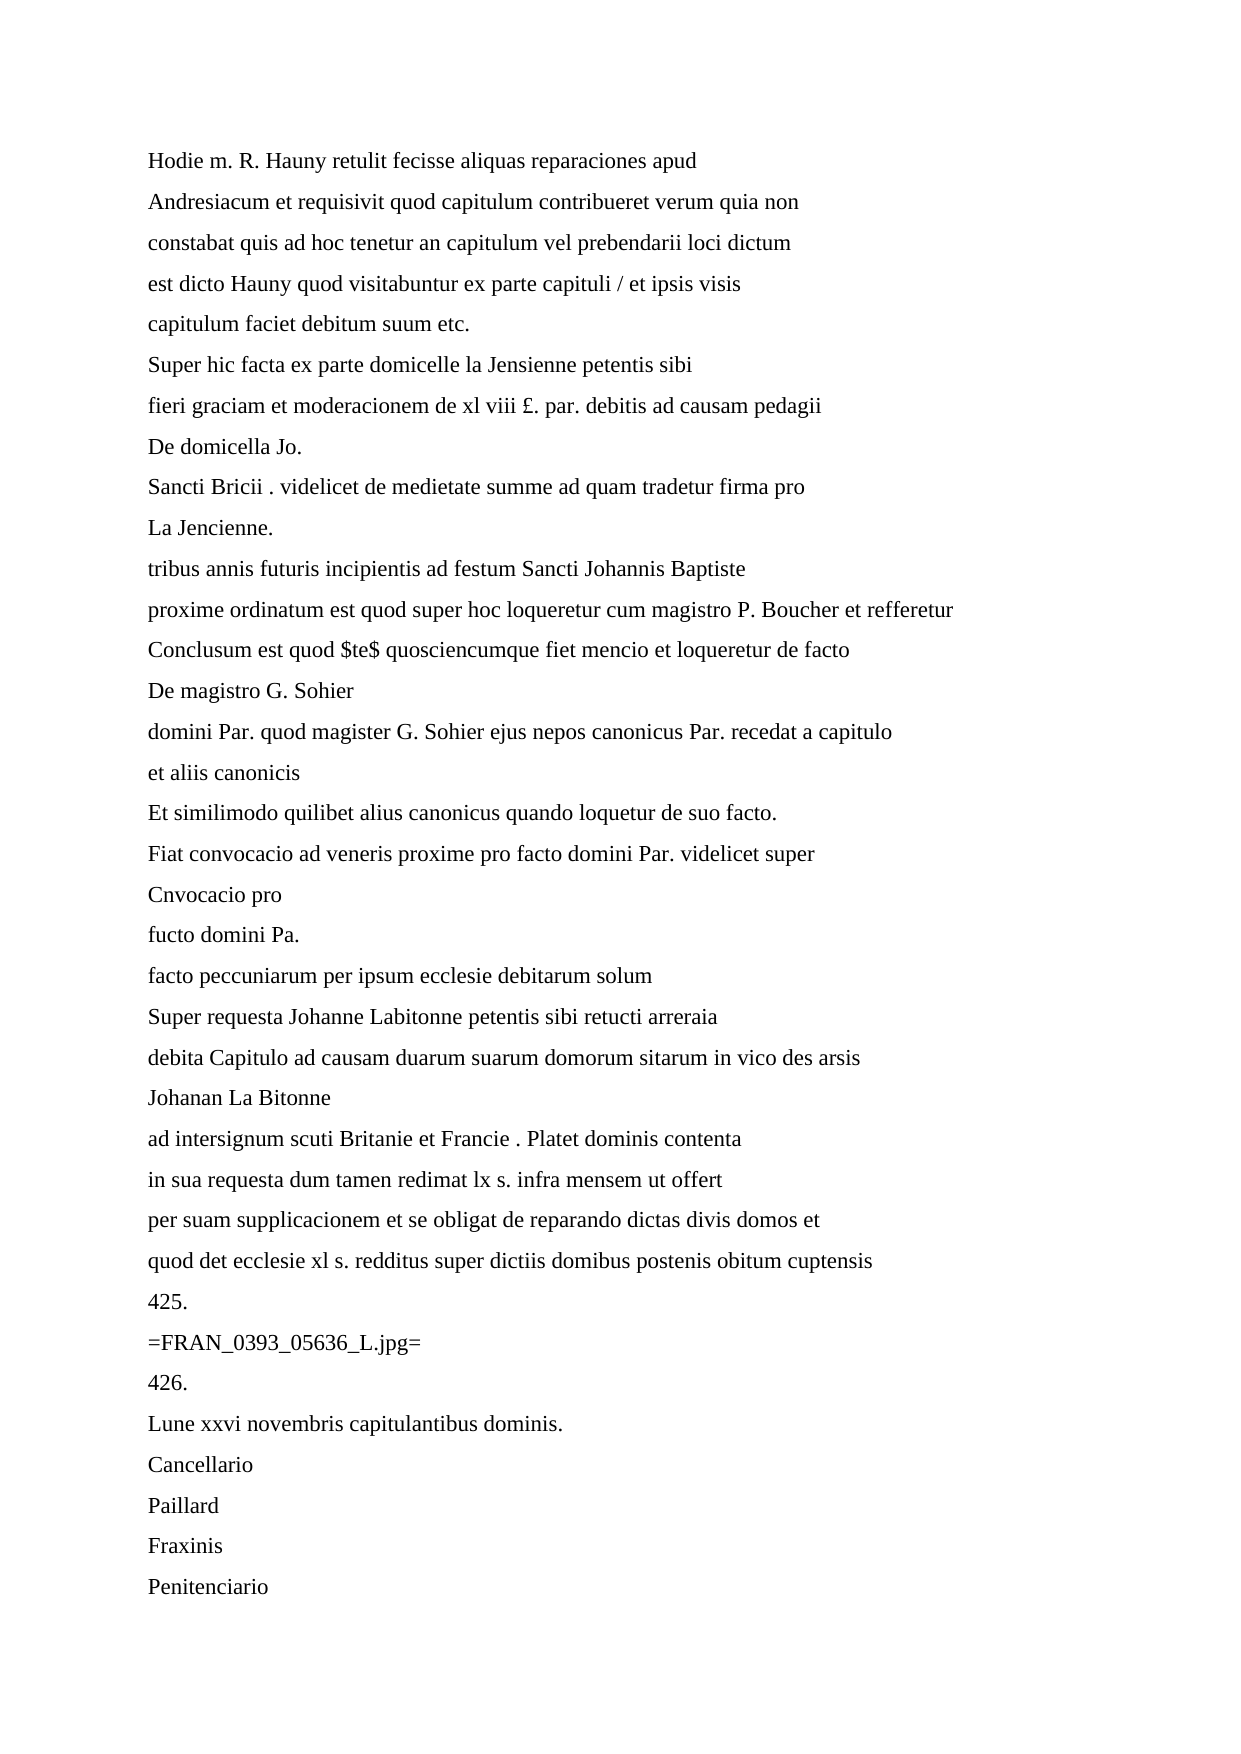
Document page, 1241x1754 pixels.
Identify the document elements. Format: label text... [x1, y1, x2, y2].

text per suam supplicacionem et se obligat de reparando dictas divis domos et [148, 1207, 1093, 1233]
text quod det ecclesie xl s. redditus super dictiis domibus postenis obitum cuptensis [148, 1247, 1093, 1274]
text in sua requesta dum tamen redimat lx s. infra mensem ut offert [148, 1166, 1093, 1192]
text Conclusum est quod $te$ quosciencumque fiet mencio et loqueretur de facto [148, 636, 1093, 663]
text Et similimodo quilibet alius canonicus quando loquetur de suo facto. [148, 799, 1093, 826]
text et aliis canonicis [148, 758, 1093, 785]
text fucto domini Pa. [148, 921, 1093, 948]
text Paillard [148, 1492, 1093, 1518]
text proxime ordinatum est quod super hoc loqueretur cum magistro P. Boucher et refferetur [148, 596, 1093, 622]
text debita Capitulo ad causam duarum suarum domorum sitarum in vico des arsis [148, 1044, 1093, 1070]
text est dicto Hauny quod visitabuntur ex parte capituli / et ipsis visis [148, 270, 1093, 296]
text 425. [148, 1288, 1093, 1314]
text tribus annis futuris incipientis ad festum Sancti Johannis Baptiste [148, 555, 1093, 581]
text Super hic facta ex parte domicelle la Jensienne petentis sibi [148, 351, 1093, 378]
text constabat quis ad hoc tenetur an capitulum vel prebendarii loci dictum [148, 229, 1093, 255]
text De magistro G. Sohier [148, 677, 1093, 703]
text Cnvocacio pro [148, 881, 1093, 907]
text Lune xxvi novembris capitulantibus dominis. [148, 1410, 1093, 1437]
text Fraxinis [148, 1532, 1093, 1559]
text Johanan La Bitonne [148, 1084, 1093, 1111]
text domini Par. quod magister G. Sohier ejus nepos canonicus Par. recedat a capitulo [148, 718, 1093, 744]
text La Jencienne. [148, 514, 1093, 541]
text Hodie m. R. Hauny retulit fecisse aliquas reparaciones apud [148, 148, 1093, 174]
text =FRAN_0393_05636_L.jpg= [148, 1329, 1093, 1355]
text Sancti Bricii . videlicet de medietate summe ad quam tradetur firma pro [148, 473, 1093, 500]
text Super requesta Johanne Labitonne petentis sibi retucti arreraia [148, 1003, 1093, 1029]
text Cancellario [148, 1451, 1093, 1477]
text ad intersignum scuti Britanie et Francie . Platet dominis contenta [148, 1125, 1093, 1151]
text facto peccuniarum per ipsum ecclesie debitarum solum [148, 962, 1093, 988]
text Fiat convocacio ad veneris proxime pro facto domini Par. videlicet super [148, 840, 1093, 866]
text 426. [148, 1369, 1093, 1396]
text capitulum faciet debitum suum etc. [148, 311, 1093, 337]
text fieri graciam et moderacionem de xl viii £. par. debitis ad causam pedagii [148, 392, 1093, 418]
text De domicella Jo. [148, 433, 1093, 459]
text Penitenciario [148, 1573, 1093, 1599]
text Andresiacum et requisivit quod capitulum contribueret verum quia non [148, 188, 1093, 215]
